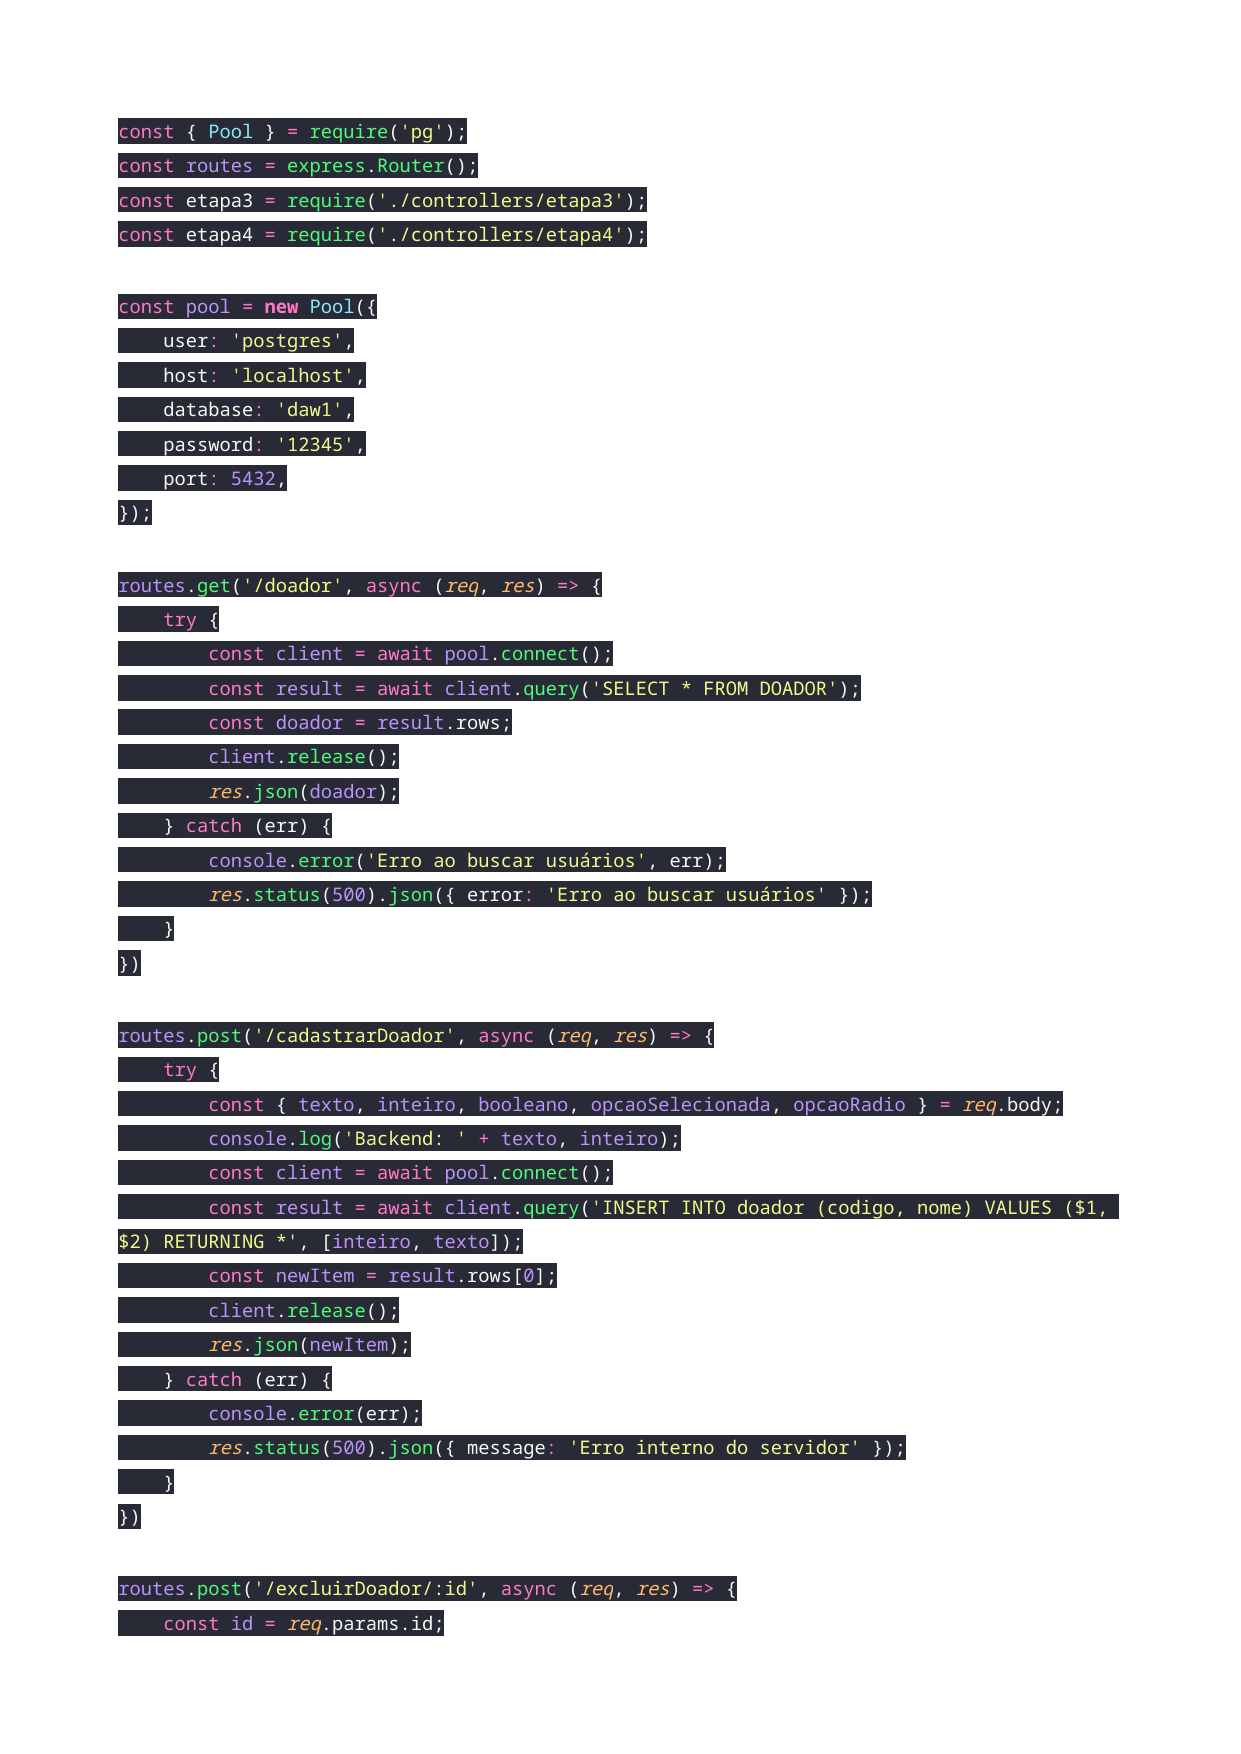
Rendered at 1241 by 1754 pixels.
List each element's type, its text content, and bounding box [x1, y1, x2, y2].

text client.release(); [118, 1297, 1122, 1323]
text }); [118, 500, 1122, 525]
text }) [118, 1503, 1122, 1529]
text const etapa4 = require('./controllers/etapa4'); [118, 221, 1122, 247]
text try { [118, 1057, 1122, 1082]
text const pool = new Pool({ [118, 293, 1122, 319]
text const newItem = result.rows[0]; [118, 1263, 1122, 1288]
text res.status(500).json({ error: 'Erro ao buscar usuários' }); [118, 881, 1122, 907]
text console.log('Backend: ' + texto, inteiro); [118, 1125, 1122, 1151]
text const routes = express.Router(); [118, 152, 1122, 178]
text client.release(); [118, 744, 1122, 769]
text res.json(newItem); [118, 1332, 1122, 1357]
text routes.post('/excluirDoador/:id', async (req, res) => { [118, 1576, 1122, 1601]
text const etapa3 = require('./controllers/etapa3'); [118, 187, 1122, 212]
text } catch (err) { [118, 812, 1122, 838]
text const id = req.params.id; [118, 1610, 1122, 1636]
text database: 'daw1', [118, 397, 1122, 422]
text const doador = result.rows; [118, 709, 1122, 735]
text const result = await client.query('SELECT * FROM DOADOR'); [118, 675, 1122, 701]
text user: 'postgres', [118, 328, 1122, 353]
text routes.get('/doador', async (req, res) => { [118, 572, 1122, 597]
text }) [118, 950, 1122, 976]
text host: 'localhost', [118, 362, 1122, 388]
text console.error('Erro ao buscar usuários', err); [118, 847, 1122, 872]
text const client = await pool.connect(); [118, 1160, 1122, 1185]
text console.error(err); [118, 1400, 1122, 1426]
text try { [118, 606, 1122, 632]
text } [118, 1469, 1122, 1494]
text const client = await pool.connect(); [118, 641, 1122, 666]
text const { Pool } = require('pg'); [118, 118, 1122, 144]
text const { texto, inteiro, booleano, opcaoSelecionada, opcaoRadio } = req.body; [118, 1091, 1122, 1116]
text routes.post('/cadastrarDoador', async (req, res) => { [118, 1022, 1122, 1048]
text res.json(doador); [118, 778, 1122, 804]
text } [118, 916, 1122, 941]
text res.status(500).json({ message: 'Erro interno do servidor' }); [118, 1435, 1122, 1460]
text port: 5432, [118, 465, 1122, 491]
text } catch (err) { [118, 1366, 1122, 1391]
text const result = await client.query('INSERT INTO doador (codigo, nome) VALUES ($1, $2) RETURNING *', [inteiro, texto]); [118, 1194, 1122, 1254]
text password: '12345', [118, 431, 1122, 456]
